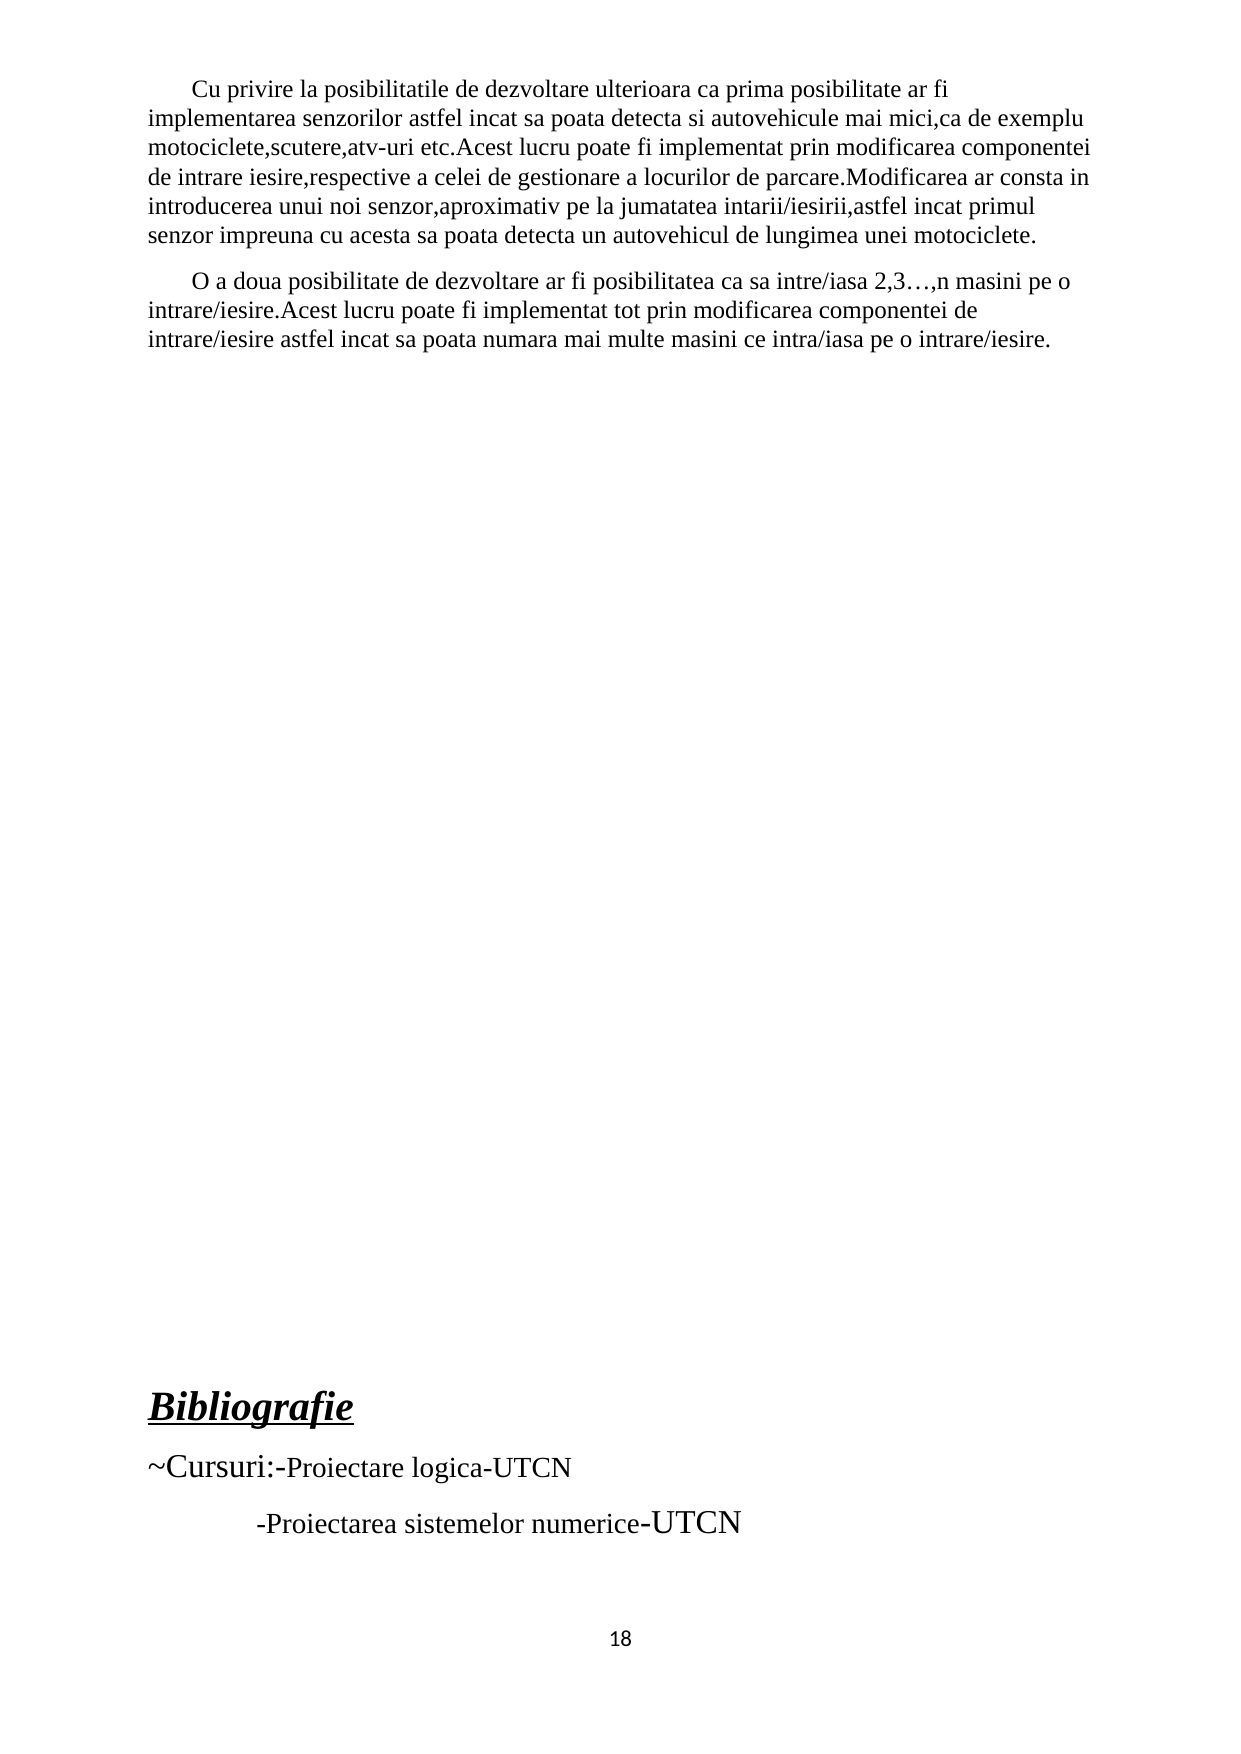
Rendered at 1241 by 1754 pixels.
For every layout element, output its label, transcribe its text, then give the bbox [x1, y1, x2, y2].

text Bibliografie [148, 1381, 1093, 1429]
text O a doua posibilitate de dezvoltare ar fi posibilitatea ca sa intre/iasa 2,3…,n masini pe o intrare/iesire.Acest lucru poate fi implementat tot prin modificarea componentei de intrare/iesire astfel incat sa poata numara mai multe masini ce intra/iasa pe o intrare/iesire. [148, 266, 1093, 353]
text ~Cursuri:-Proiectare logica-UTCN [148, 1447, 1093, 1485]
text -Proiectarea sistemelor numerice-UTCN [148, 1502, 1093, 1541]
text Cu privire la posibilitatile de dezvoltare ulterioara ca prima posibilitate ar fi implementarea senzorilor astfel incat sa poata detecta si autovehicule mai mici,ca de exemplu motociclete,scutere,atv-uri etc.Acest lucru poate fi implementat prin modificarea componentei de intrare iesire,respective a celei de gestionare a locurilor de parcare.Modificarea ar consta in introducerea unui noi senzor,aproximativ pe la jumatatea intarii/iesirii,astfel incat primul senzor impreuna cu acesta sa poata detecta un autovehicul de lungimea unei motociclete. [148, 74, 1093, 249]
